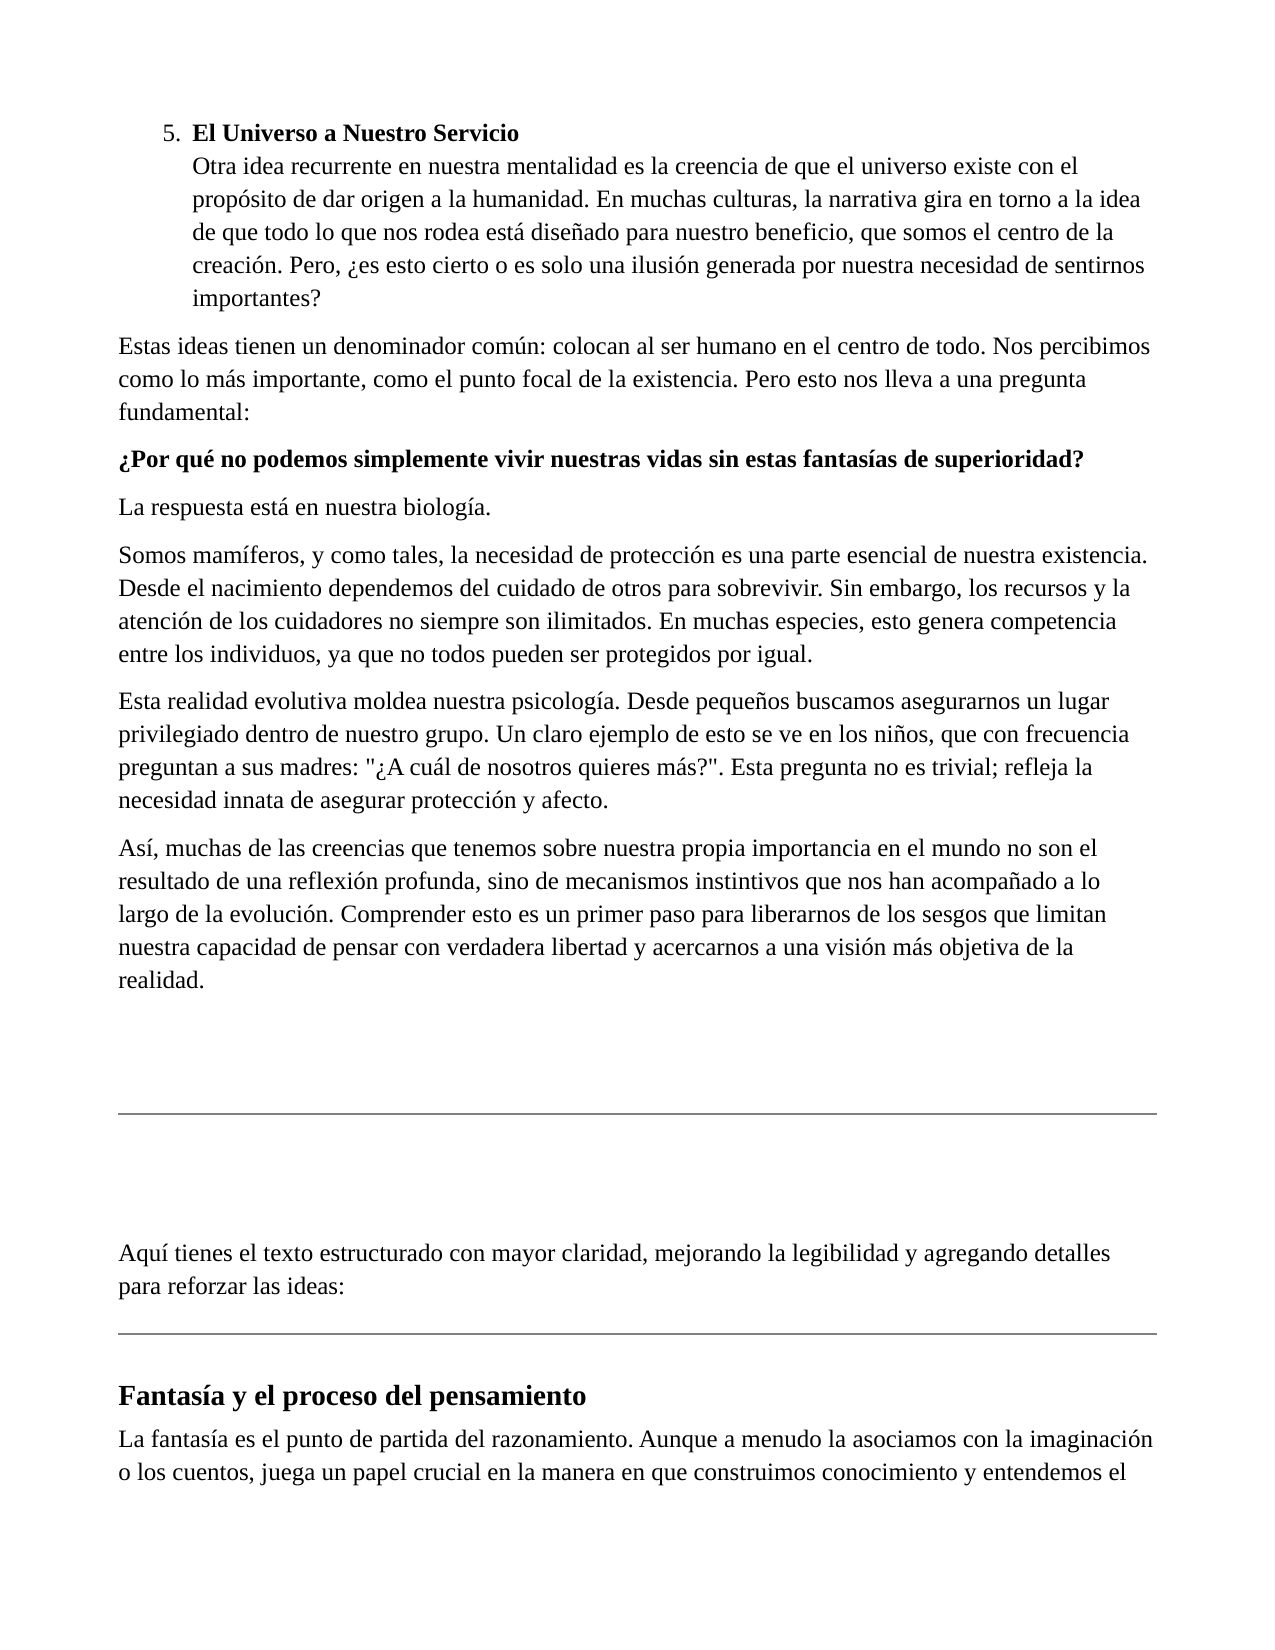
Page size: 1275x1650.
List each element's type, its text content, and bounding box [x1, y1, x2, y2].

list El Universo a Nuestro Servicio Otra idea recurrente en nuestra mentalidad es la creencia de que el universo existe con el propósito de dar origen a la humanidad. En muchas culturas, la narrativa gira en torno a la idea de que todo lo que nos rodea está diseñado para nuestro beneficio, que somos el centro de la creación. Pero, ¿es esto cierto o es solo una ilusión generada por nuestra necesidad de sentirnos importantes? [162, 118, 1157, 312]
text Estas ideas tienen un denominador común: colocan al ser humano en el centro de todo. Nos percibimos como lo más importante, como el punto focal de la existencia. Pero esto nos lleva a una pregunta fundamental: [118, 331, 1157, 426]
text ¿Por qué no podemos simplemente vivir nuestras vidas sin estas fantasías de superioridad? [118, 444, 1157, 473]
text La fantasía es el punto de partida del razonamiento. Aunque a menudo la asociamos con la imaginación o los cuentos, juega un papel crucial en la manera en que construimos conocimiento y entendemos el [118, 1424, 1157, 1486]
text Aquí tienes el texto estructurado con mayor claridad, mejorando la legibilidad y agregando detalles para reforzar las ideas: [118, 1238, 1157, 1300]
text Esta realidad evolutiva moldea nuestra psicología. Desde pequeños buscamos asegurarnos un lugar privilegiado dentro de nuestro grupo. Un claro ejemplo de esto se ve en los niños, que con frecuencia preguntan a sus madres: "¿A cuál de nosotros quieres más?". Esta pregunta no es trivial; refleja la necesidad innata de asegurar protección y afecto. [118, 686, 1157, 814]
subtitle Fantasía y el proceso del pensamiento [118, 1378, 1157, 1411]
text Así, muchas de las creencias que tenemos sobre nuestra propia importancia en el mundo no son el resultado de una reflexión profunda, sino de mecanismos instintivos que nos han acompañado a lo largo de la evolución. Comprender esto es un primer paso para liberarnos de los sesgos que limitan nuestra capacidad de pensar con verdadera libertad y acercarnos a una visión más objetiva de la realidad. [118, 833, 1157, 994]
text La respuesta está en nuestra biología. [118, 492, 1157, 521]
text Somos mamíferos, y como tales, la necesidad de protección es una parte esencial de nuestra existencia. Desde el nacimiento dependemos del cuidado de otros para sobrevivir. Sin embargo, los recursos y la atención de los cuidadores no siempre son ilimitados. En muchas especies, esto genera competencia entre los individuos, ya que no todos pueden ser protegidos por igual. [118, 540, 1157, 667]
